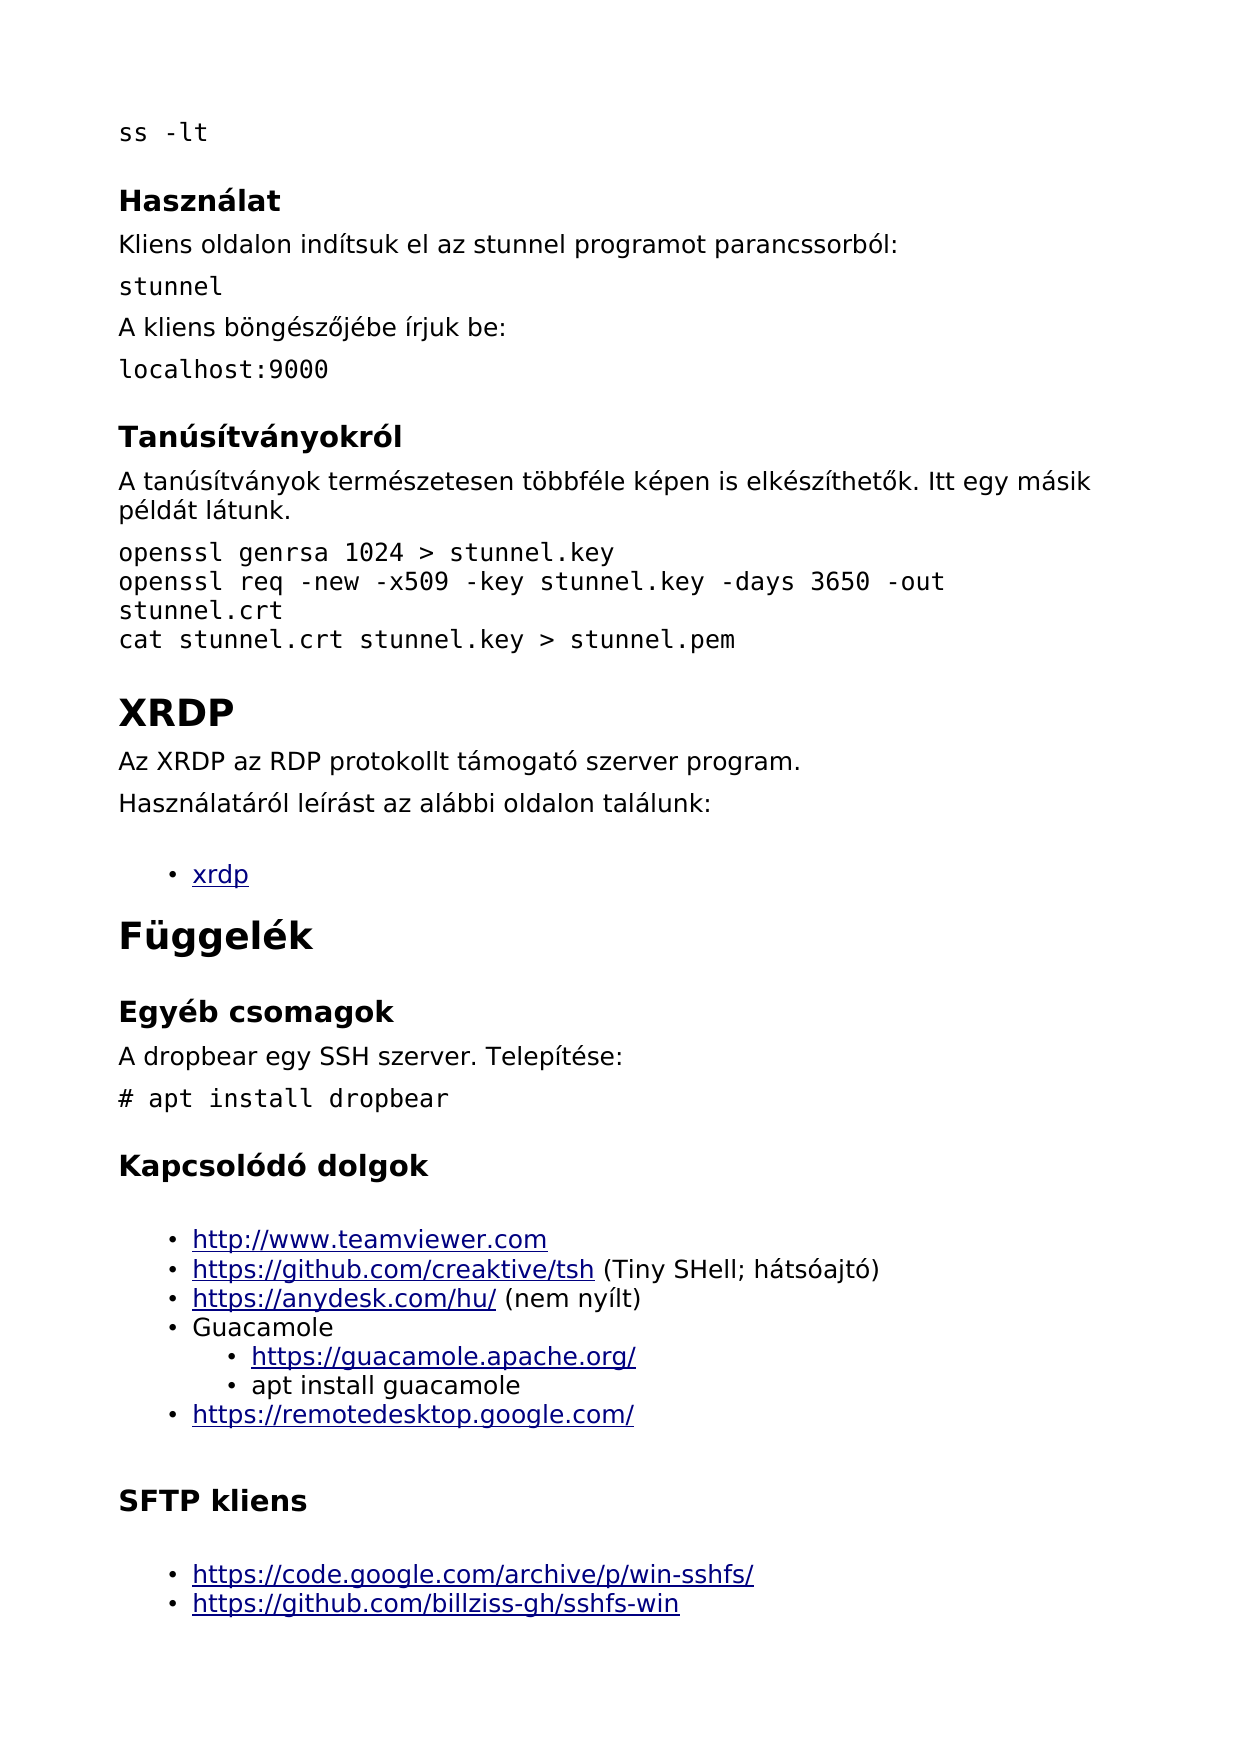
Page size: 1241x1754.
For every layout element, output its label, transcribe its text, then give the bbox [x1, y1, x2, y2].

list https://github.com/billziss-gh/sshfs-win [177, 1589, 1122, 1619]
list http://www.teamviewer.com [177, 1226, 1122, 1255]
text A tanúsítványok természetesen többféle képen is elkészíthetők. Itt egy másik példát látunk. [118, 467, 1122, 526]
list https://guacamole.apache.org/ [236, 1342, 1122, 1372]
subtitle Tanúsítványokról [118, 421, 1122, 455]
subtitle Függelék [118, 914, 1122, 958]
list https://code.google.com/archive/p/win-sshfs/ [177, 1560, 1122, 1589]
text stunnel [118, 272, 1122, 301]
text A kliens böngészőjébe írjuk be: [118, 313, 1122, 342]
subtitle SFTP kliens [118, 1484, 1122, 1518]
list xrdp [177, 860, 1122, 889]
text Kliens oldalon indítsuk el az stunnel programot parancssorból: [118, 231, 1122, 260]
subtitle XRDP [118, 691, 1122, 735]
list Guacamole [177, 1313, 1122, 1342]
list https://anydesk.com/hu/ (nem nyílt) [177, 1284, 1122, 1313]
text ss -lt [118, 118, 1122, 147]
list https://remotedesktop.google.com/ [177, 1401, 1122, 1430]
text Használatáról leírást az alábbi oldalon találunk: [118, 789, 1122, 818]
subtitle Használat [118, 184, 1122, 218]
list apt install guacamole [236, 1372, 1122, 1401]
subtitle Egyéb csomagok [118, 996, 1122, 1030]
text localhost:9000 [118, 355, 1122, 384]
text # apt install dropbear [118, 1084, 1122, 1113]
text A dropbear egy SSH szerver. Telepítése: [118, 1042, 1122, 1071]
text Az XRDP az RDP protokollt támogató szerver program. [118, 748, 1122, 777]
text openssl genrsa 1024 > stunnel.key openssl req -new -x509 -key stunnel.key -days 3650 -out stunnel.crt cat stunnel.crt stunnel.key > stunnel.pem [118, 538, 1122, 655]
list https://github.com/creaktive/tsh (Tiny SHell; hátsóajtó) [177, 1255, 1122, 1284]
subtitle Kapcsolódó dolgok [118, 1150, 1122, 1184]
